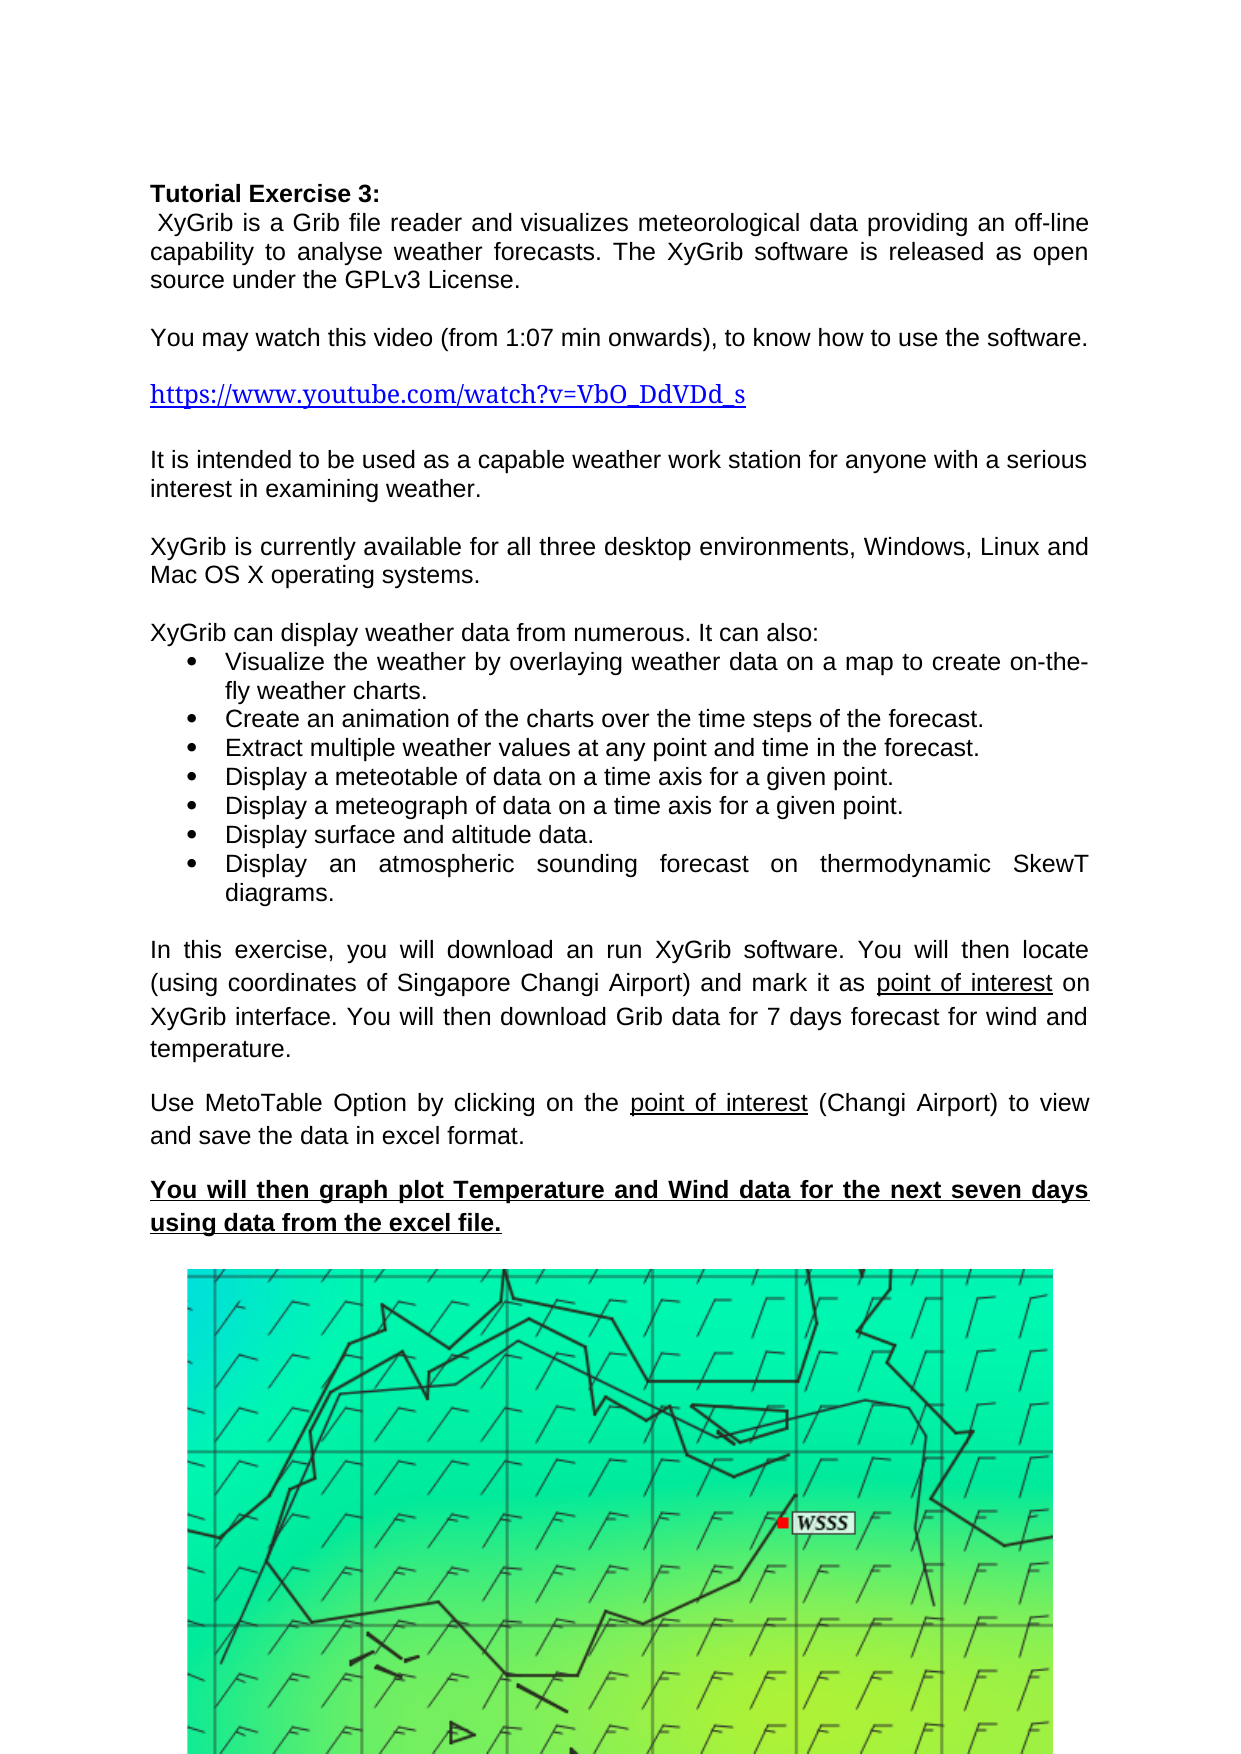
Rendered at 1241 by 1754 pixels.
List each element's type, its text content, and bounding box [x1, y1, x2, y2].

subtitle Tutorial Exercise 3: [150, 179, 1090, 208]
text In this exercise, you will download an run XyGrib software. You will then locate (using coordinates of Singapore Changi Airport) and mark it as point of interest on XyGrib interface. You will then download Grib data for 7 days forecast for wind and temperature. [150, 935, 1090, 1063]
subtitle XyGrib is currently available for all three desktop environments, Windows, Linux and Mac OS X operating systems. [150, 532, 1090, 589]
text You will then graph plot Temperature and Wind data for the next seven days [150, 1175, 1090, 1200]
text https://www.youtube.com/watch?v=VbO_DdVDd_s [150, 377, 1090, 411]
subtitle Display surface and altitude data. [187, 820, 1090, 849]
picture [187, 1269, 1053, 1754]
text You may watch this video (from 1:07 min onwards), to know how to use the software. [150, 323, 1090, 352]
subtitle Create an animation of the charts over the time steps of the forecast. [187, 704, 1090, 733]
subtitle Display a meteograph of data on a time axis for a given point. [187, 791, 1090, 820]
subtitle Display a meteotable of data on a time axis for a given point. [187, 762, 1090, 791]
subtitle Extract multiple weather values at any point and time in the forecast. [187, 733, 1090, 762]
text using data from the excel file. [150, 1201, 1090, 1237]
subtitle Visualize the weather by overlaying weather data on a map to create on-the-fly weather charts. [187, 647, 1090, 704]
text Use MetoTable Option by clicking on the point of interest (Changi Airport) to view and save the data in excel format. [150, 1088, 1090, 1150]
subtitle XyGrib can display weather data from numerous. It can also: [150, 618, 1090, 647]
subtitle Display an atmospheric sounding forecast on thermodynamic SkewT diagrams. [187, 849, 1090, 906]
subtitle XyGrib is a Grib file reader and visualizes meteorological data providing an off-line capability to analyse weather forecasts. The XyGrib software is released as open source under the GPLv3 License. [150, 208, 1090, 294]
subtitle It is intended to be used as a capable weather work station for anyone with a serious interest in examining weather. [150, 446, 1090, 503]
